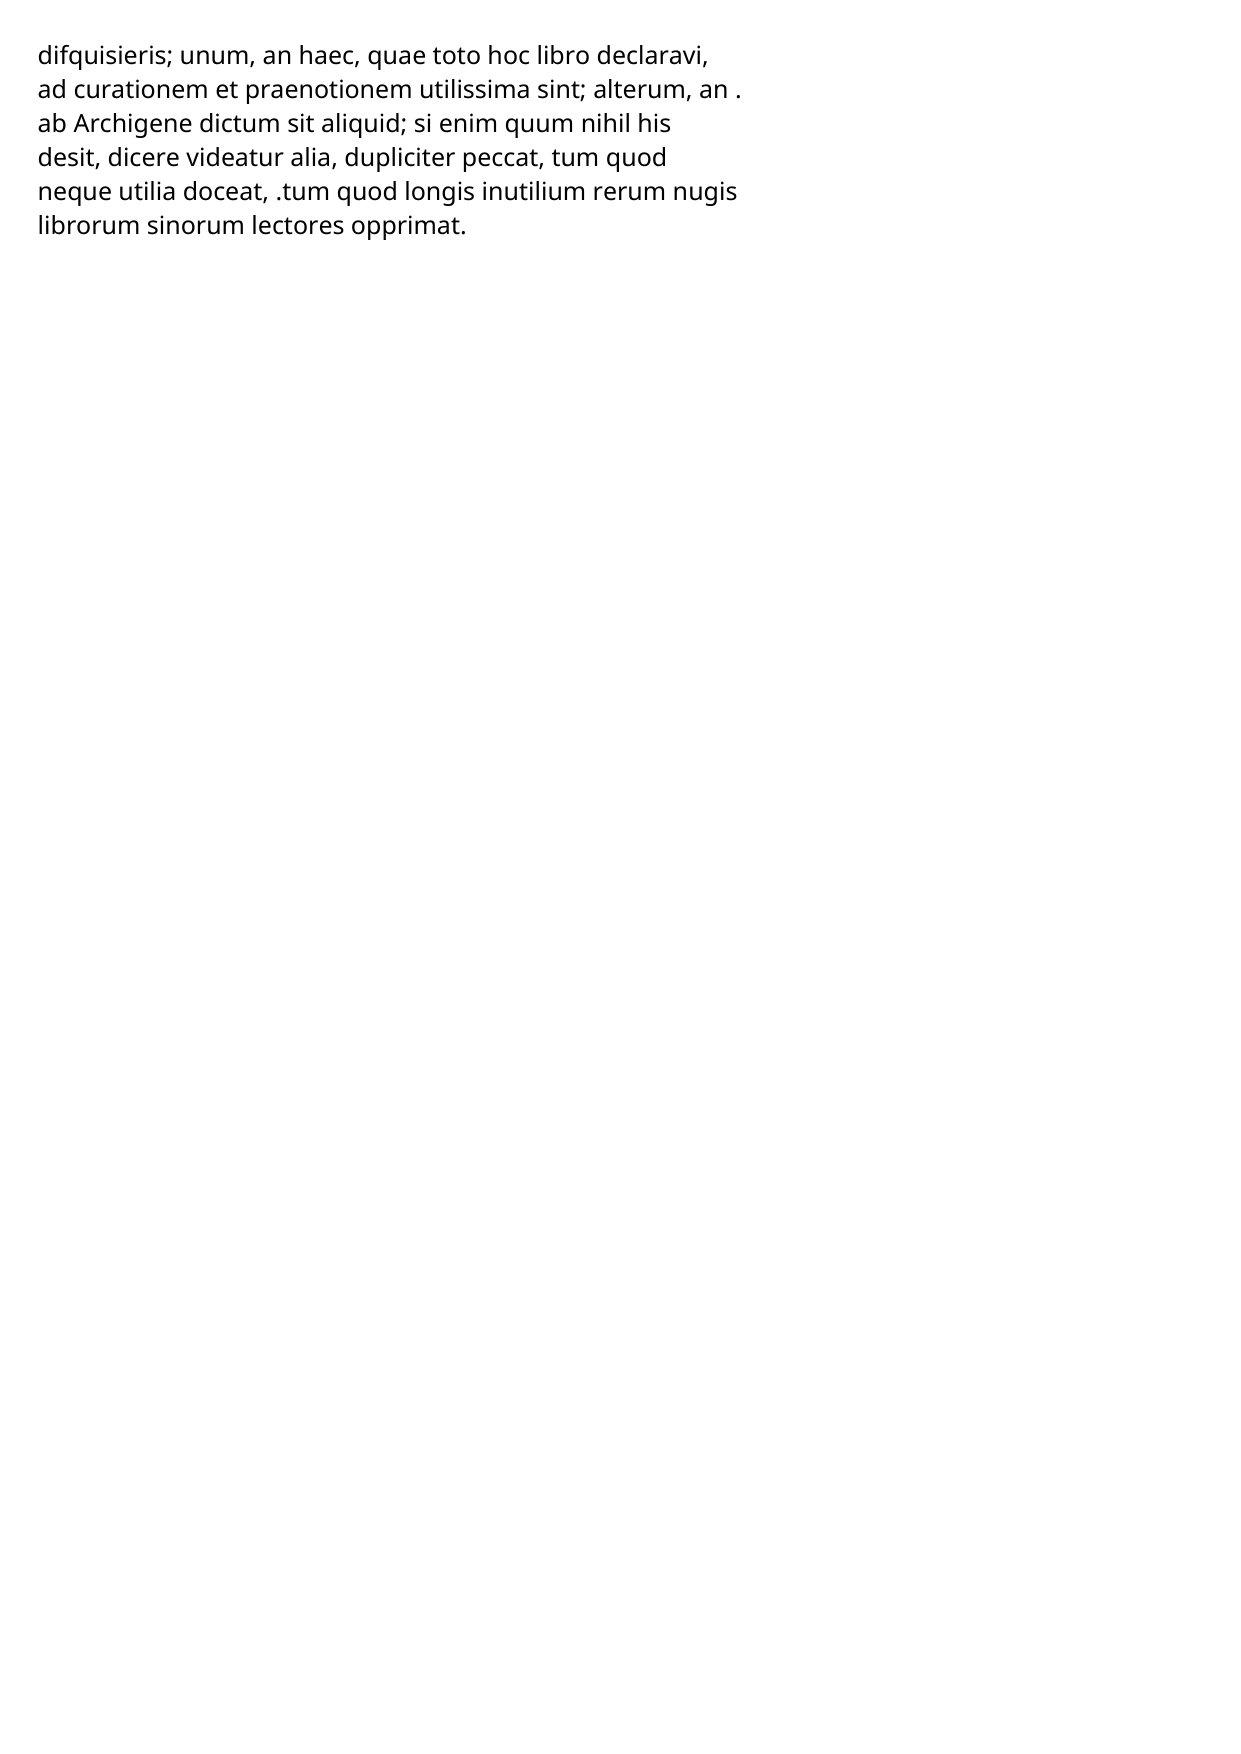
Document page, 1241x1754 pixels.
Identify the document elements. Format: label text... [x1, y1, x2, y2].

text difquisieris; unum, an haec, quae toto hoc libro declaravi, ad curationem et praenotionem utilissima sint; alterum, an . ab Archigene dictum sit aliquid; si enim quum nihil his desit, dicere videatur alia, dupliciter peccat, tum quod neque utilia doceat, .tum quod longis inutilium rerum nugis librorum sinorum lectores opprimat. [37, 37, 1203, 242]
